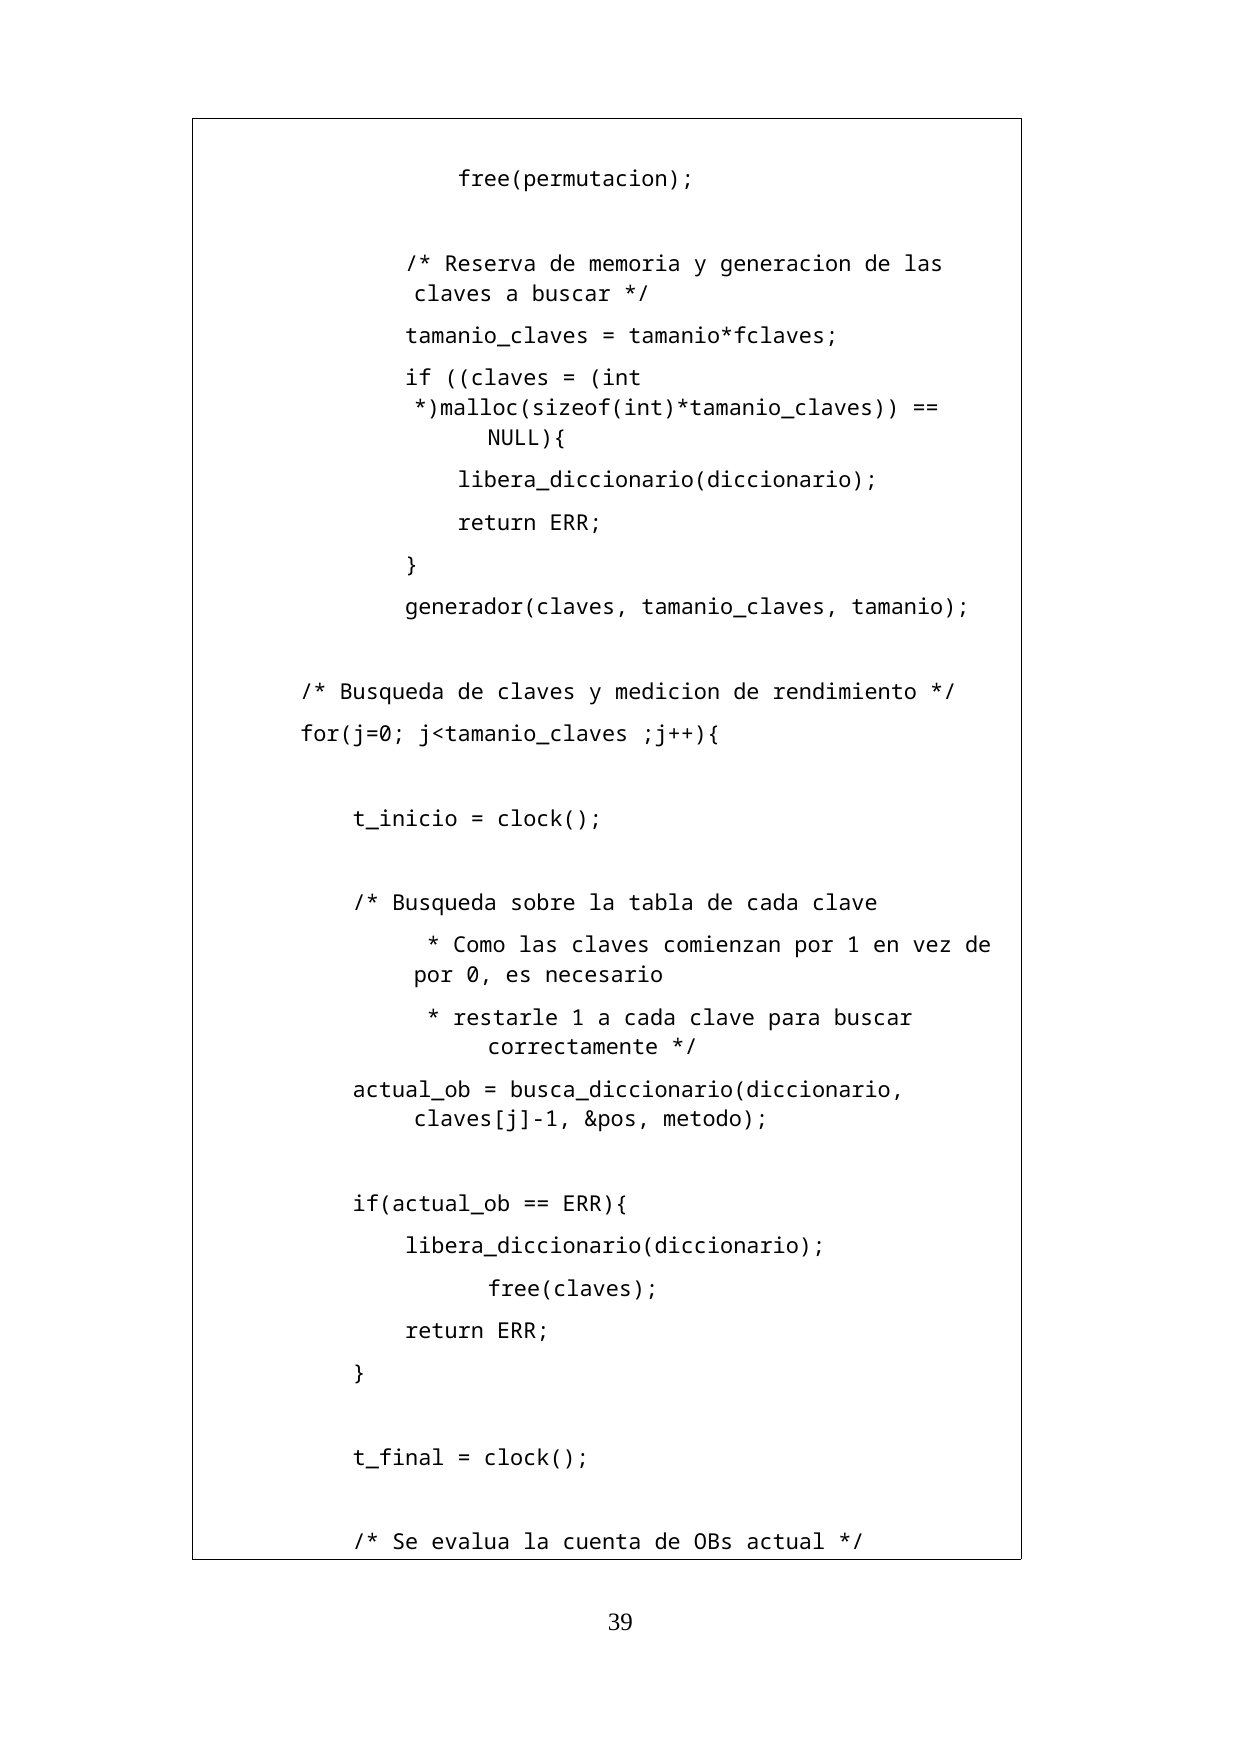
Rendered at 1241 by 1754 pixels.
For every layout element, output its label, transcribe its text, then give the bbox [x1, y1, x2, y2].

text /* Busqueda sobre la tabla de cada clave [193, 884, 1021, 917]
text return ERR; [193, 503, 1021, 536]
text /* Se evalua la cuenta de OBs actual */ [193, 1523, 1021, 1559]
text actual_ob = busca_diccionario(diccionario, claves[j]-1, &pos, metodo); [193, 1071, 1021, 1133]
text libera_diccionario(diccionario); [193, 1227, 1021, 1260]
text for(j=0; j<tamanio_claves ;j++){ [193, 715, 1021, 748]
text t_inicio = clock(); [193, 799, 1021, 832]
text if(actual_ob == ERR){ [193, 1185, 1021, 1218]
text return ERR; [193, 1312, 1021, 1345]
text tamanio_claves = tamanio*fclaves; [193, 317, 1021, 350]
text free(permutacion); [193, 160, 1021, 193]
text free(claves); [193, 1269, 1021, 1302]
text } [193, 546, 1021, 579]
text /* Busqueda de claves y medicion de rendimiento */ [193, 673, 1021, 706]
text * Como las claves comienzan por 1 en vez de por 0, es necesario [193, 926, 1021, 989]
text t_final = clock(); [193, 1439, 1021, 1472]
text if ((claves = (int *)malloc(sizeof(int)*tamanio_claves)) == NULL){ [193, 359, 1021, 452]
text libera_diccionario(diccionario); [193, 461, 1021, 494]
text } [193, 1354, 1021, 1387]
text /* Reserva de memoria y generacion de las claves a buscar */ [193, 245, 1021, 308]
text generador(claves, tamanio_claves, tamanio); [193, 588, 1021, 621]
text * restarle 1 a cada clave para buscar correctamente */ [193, 998, 1021, 1061]
